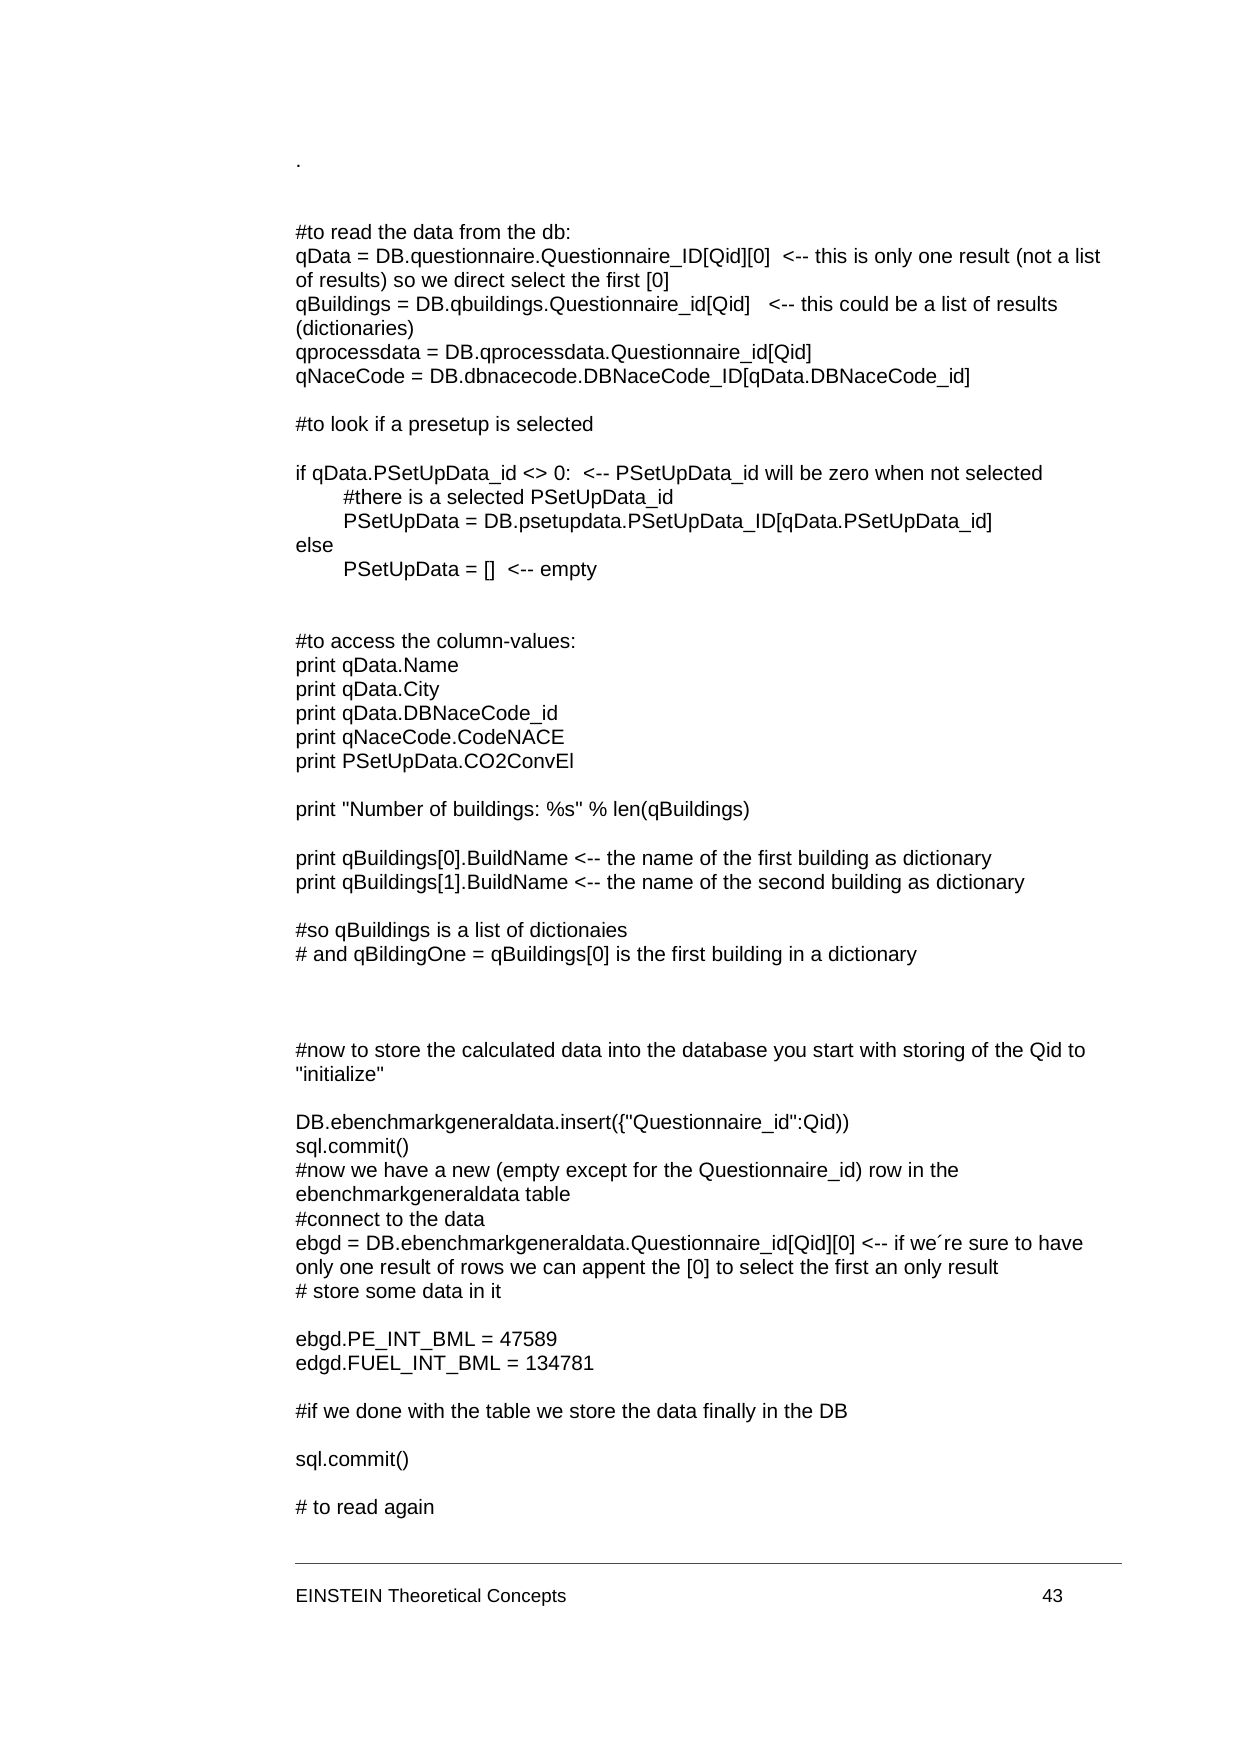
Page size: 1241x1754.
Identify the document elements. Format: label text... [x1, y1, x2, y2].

text # to read again [295, 1495, 1122, 1519]
text ebgd.PE_INT_BML = 47589 [295, 1327, 1122, 1351]
text print qData.DBNaceCode_id [295, 701, 1122, 725]
text else [295, 533, 1122, 557]
text #to look if a presetup is selected [295, 412, 1122, 436]
text sql.commit() [295, 1447, 1122, 1471]
text # store some data in it [295, 1279, 1122, 1303]
text #now we have a new (empty except for the Questionnaire_id) row in the ebenchmarkgeneraldata table [295, 1158, 1122, 1206]
text #so qBuildings is a list of dictionaies [295, 918, 1122, 942]
text . [295, 148, 1122, 172]
text print qBuildings[1].BuildName <-- the name of the second building as dictionary [295, 869, 1122, 894]
text PSetUpData = DB.psetupdata.PSetUpData_ID[qData.PSetUpData_id] [295, 509, 1122, 533]
text qBuildings = DB.qbuildings.Questionnaire_id[Qid] <-- this could be a list of results (dictionaries) [295, 292, 1122, 340]
text print qData.Name [295, 653, 1122, 677]
text PSetUpData = [] <-- empty [295, 557, 1122, 581]
text qprocessdata = DB.qprocessdata.Questionnaire_id[Qid] [295, 340, 1122, 364]
text #there is a selected PSetUpData_id [295, 484, 1122, 509]
text DB.ebenchmarkgeneraldata.insert({"Questionnaire_id":Qid)) [295, 1110, 1122, 1134]
text sql.commit() [295, 1134, 1122, 1158]
text print PSetUpData.CO2ConvEl [295, 749, 1122, 773]
text print qData.City [295, 677, 1122, 701]
text print qBuildings[0].BuildName <-- the name of the first building as dictionary [295, 846, 1122, 869]
text qData = DB.questionnaire.Questionnaire_ID[Qid][0] <-- this is only one result (not a list of results) so we direct select the first [0] [295, 244, 1122, 292]
text #if we done with the table we store the data finally in the DB [295, 1399, 1122, 1423]
text # and qBildingOne = qBuildings[0] is the first building in a dictionary [295, 942, 1122, 966]
text ebgd = DB.ebenchmarkgeneraldata.Questionnaire_id[Qid][0] <-- if we´re sure to have only one result of rows we can appent the [0] to select the first an only result [295, 1231, 1122, 1279]
text qNaceCode = DB.dbnacecode.DBNaceCode_ID[qData.DBNaceCode_id] [295, 364, 1122, 388]
text #now to store the calculated data into the database you start with storing of the Qid to "initialize" [295, 1038, 1122, 1086]
text #to access the column-values: [295, 629, 1122, 653]
text #connect to the data [295, 1206, 1122, 1231]
text print qNaceCode.CodeNACE [295, 725, 1122, 749]
text #to read the data from the db: [295, 220, 1122, 244]
text print "Number of buildings: %s" % len(qBuildings) [295, 797, 1122, 821]
text edgd.FUEL_INT_BML = 134781 [295, 1351, 1122, 1375]
text if qData.PSetUpData_id <> 0: <-- PSetUpData_id will be zero when not selected [295, 461, 1122, 484]
